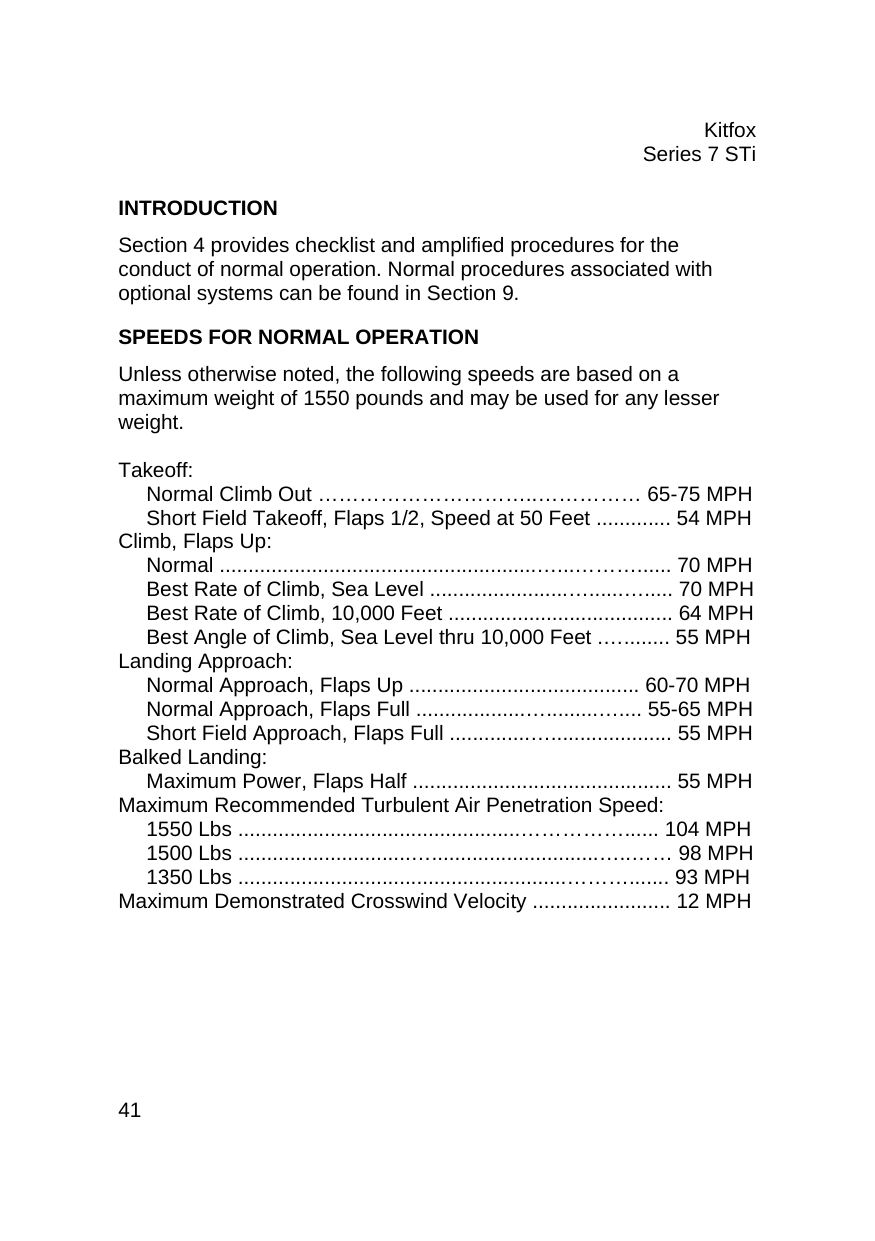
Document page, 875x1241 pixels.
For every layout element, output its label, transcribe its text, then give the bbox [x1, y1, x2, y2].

text Maximum Power, Flaps Half ............................................. 55 MPH [146, 769, 756, 793]
subtitle SPEEDS FOR NORMAL OPERATION [118, 325, 756, 349]
text 1500 Lbs ..............................….............................…..…… 98 MPH [146, 841, 756, 865]
text Normal Approach, Flaps Up ........................................ 60-70 MPH [146, 673, 756, 697]
text Normal .......................................................…...………...... 70 MPH [146, 553, 756, 577]
text Best Rate of Climb, Sea Level ........................…......…..... 70 MPH [146, 577, 756, 601]
text Best Angle of Climb, Sea Level thru 10,000 Feet .…........ 55 MPH [146, 625, 756, 649]
text Normal Climb Out …………………………..…………… 65-75 MPH [146, 481, 756, 505]
subtitle INTRODUCTION [118, 196, 756, 220]
text Best Rate of Climb, 10,000 Feet ....................................... 64 MPH [146, 601, 756, 625]
text 1350 Lbs .........................................................………....... 93 MPH [146, 865, 756, 889]
text Unless otherwise noted, the following speeds are based on a maximum weight of 1550 pounds and may be used for any lesser weight. [118, 362, 756, 433]
text Landing Approach: [118, 649, 756, 673]
text Short Field Takeoff, Flaps 1/2, Speed at 50 Feet ............. 54 MPH [146, 505, 756, 529]
text Maximum Demonstrated Crosswind Velocity ........................ 12 MPH [118, 889, 756, 913]
text Short Field Approach, Flaps Full ..............…..................... 55 MPH [146, 721, 756, 745]
text Takeoff: [118, 457, 756, 481]
text Balked Landing: [118, 745, 756, 769]
text 1550 Lbs .................................................……………...... 104 MPH [146, 817, 756, 841]
text Climb, Flaps Up: [118, 529, 756, 553]
text Section 4 provides checklist and amplified procedures for the conduct of normal operation. Normal procedures associated with optional systems can be found in Section 9. [118, 232, 756, 304]
text Normal Approach, Flaps Full ...................….........….... 55-65 MPH [146, 697, 756, 721]
text Maximum Recommended Turbulent Air Penetration Speed: [118, 793, 756, 817]
